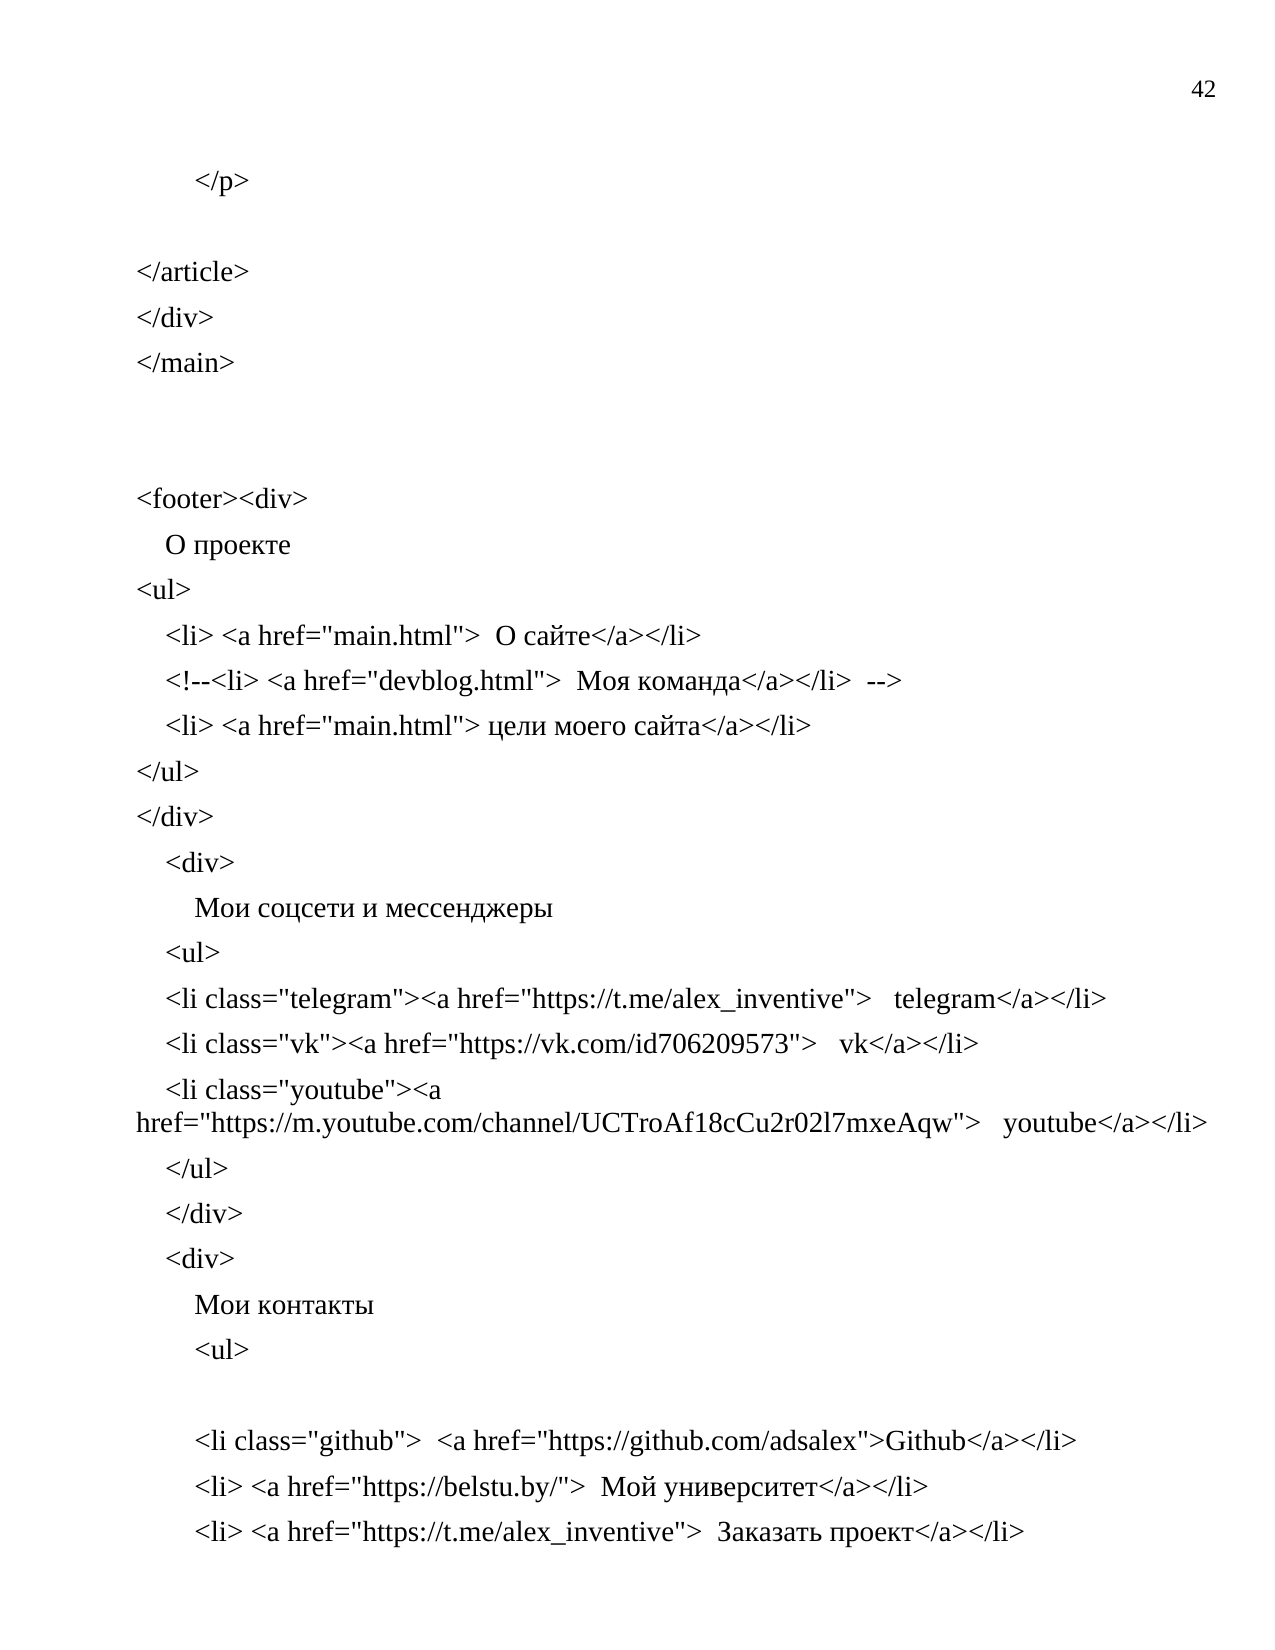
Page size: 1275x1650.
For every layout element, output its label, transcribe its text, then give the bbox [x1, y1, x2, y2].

text Мои соцсети и мессенджеры [136, 890, 1216, 924]
text О проекте [136, 527, 1216, 560]
text <ul> [136, 572, 1216, 606]
text </div> [136, 799, 1216, 833]
text <li class="telegram"><a href="https://t.me/alex_inventive"> telegram</a></li> [136, 981, 1216, 1014]
text <ul> [136, 1332, 1216, 1366]
text <footer><div> [136, 481, 1216, 515]
text Мои контакты [136, 1287, 1216, 1321]
text <li> <a href="https://t.me/alex_inventive"> Заказать проект</a></li> [136, 1514, 1216, 1548]
text <li> <a href="https://belstu.by/"> Мой университет</a></li> [136, 1469, 1216, 1502]
text <li class="youtube"><a href="https://m.youtube.com/channel/UCTroAf18cCu2r02l7mxeAqw"> youtube</a></li> [136, 1072, 1216, 1139]
text </article> [136, 254, 1216, 288]
text <li> <a href="main.html"> цели моего сайта</a></li> [136, 708, 1216, 742]
text <li class="github"> <a href="https://github.com/adsalex">Github</a></li> [136, 1423, 1216, 1457]
text <li> <a href="main.html"> О сайте</a></li> [136, 618, 1216, 651]
text <li class="vk"><a href="https://vk.com/id706209573"> vk</a></li> [136, 1026, 1216, 1060]
text </p> [136, 163, 1216, 197]
text </main> [136, 345, 1216, 379]
text </ul> [136, 754, 1216, 787]
text </div> [136, 1196, 1216, 1230]
text <div> [136, 1242, 1216, 1275]
text <div> [136, 845, 1216, 878]
text </div> [136, 300, 1216, 333]
text <!--<li> <a href="devblog.html"> Моя команда</a></li> --> [136, 663, 1216, 697]
text <ul> [136, 936, 1216, 969]
text </ul> [136, 1151, 1216, 1184]
